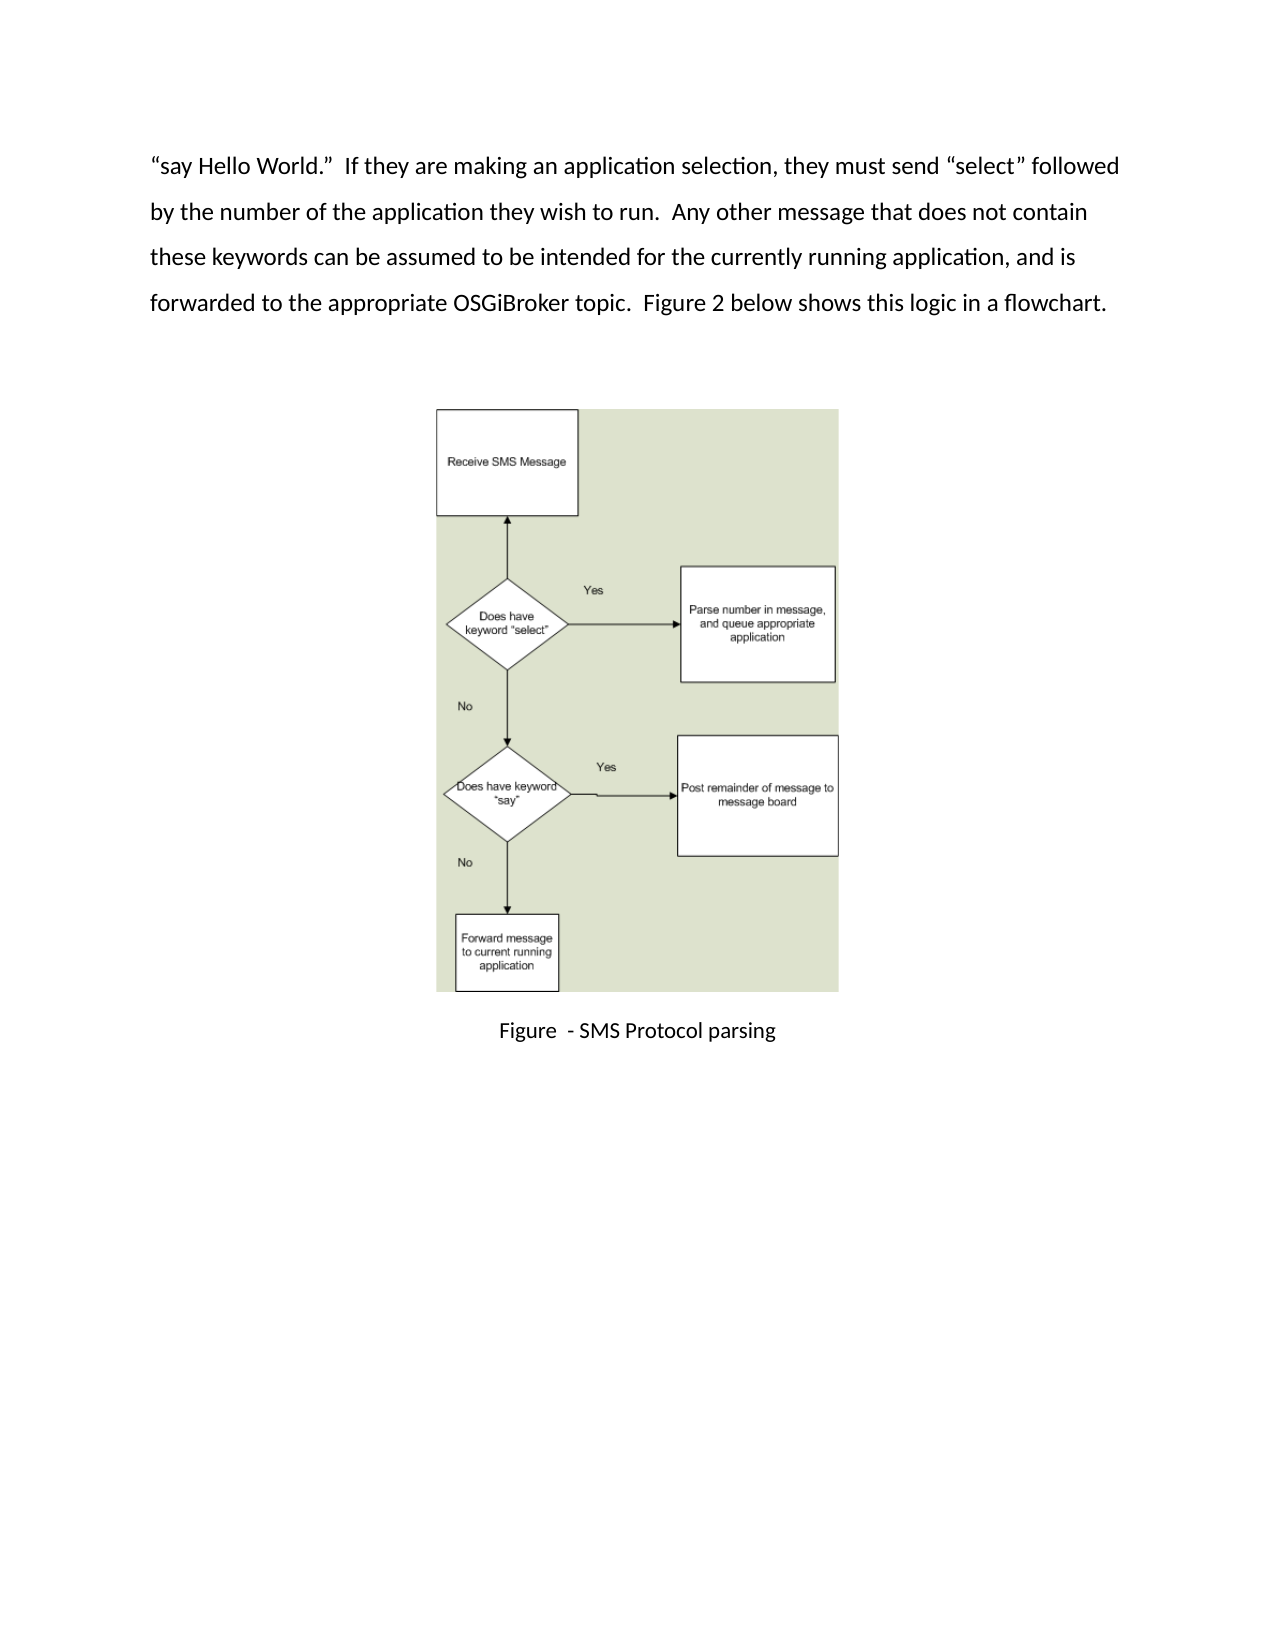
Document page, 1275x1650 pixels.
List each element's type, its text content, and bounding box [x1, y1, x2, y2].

text Figure - SMS Protocol parsing [150, 1016, 1125, 1044]
picture [436, 409, 839, 992]
text “say Hello World.” If they are making an application selection, they must send “select” followed by the number of the application they wish to run. Any other message that does not contain these keywords can be assumed to be intended for the currently running application, and is forwarded to the appropriate OSGiBroker topic. Figure 2 below shows this logic in a flowchart. [150, 150, 1125, 318]
